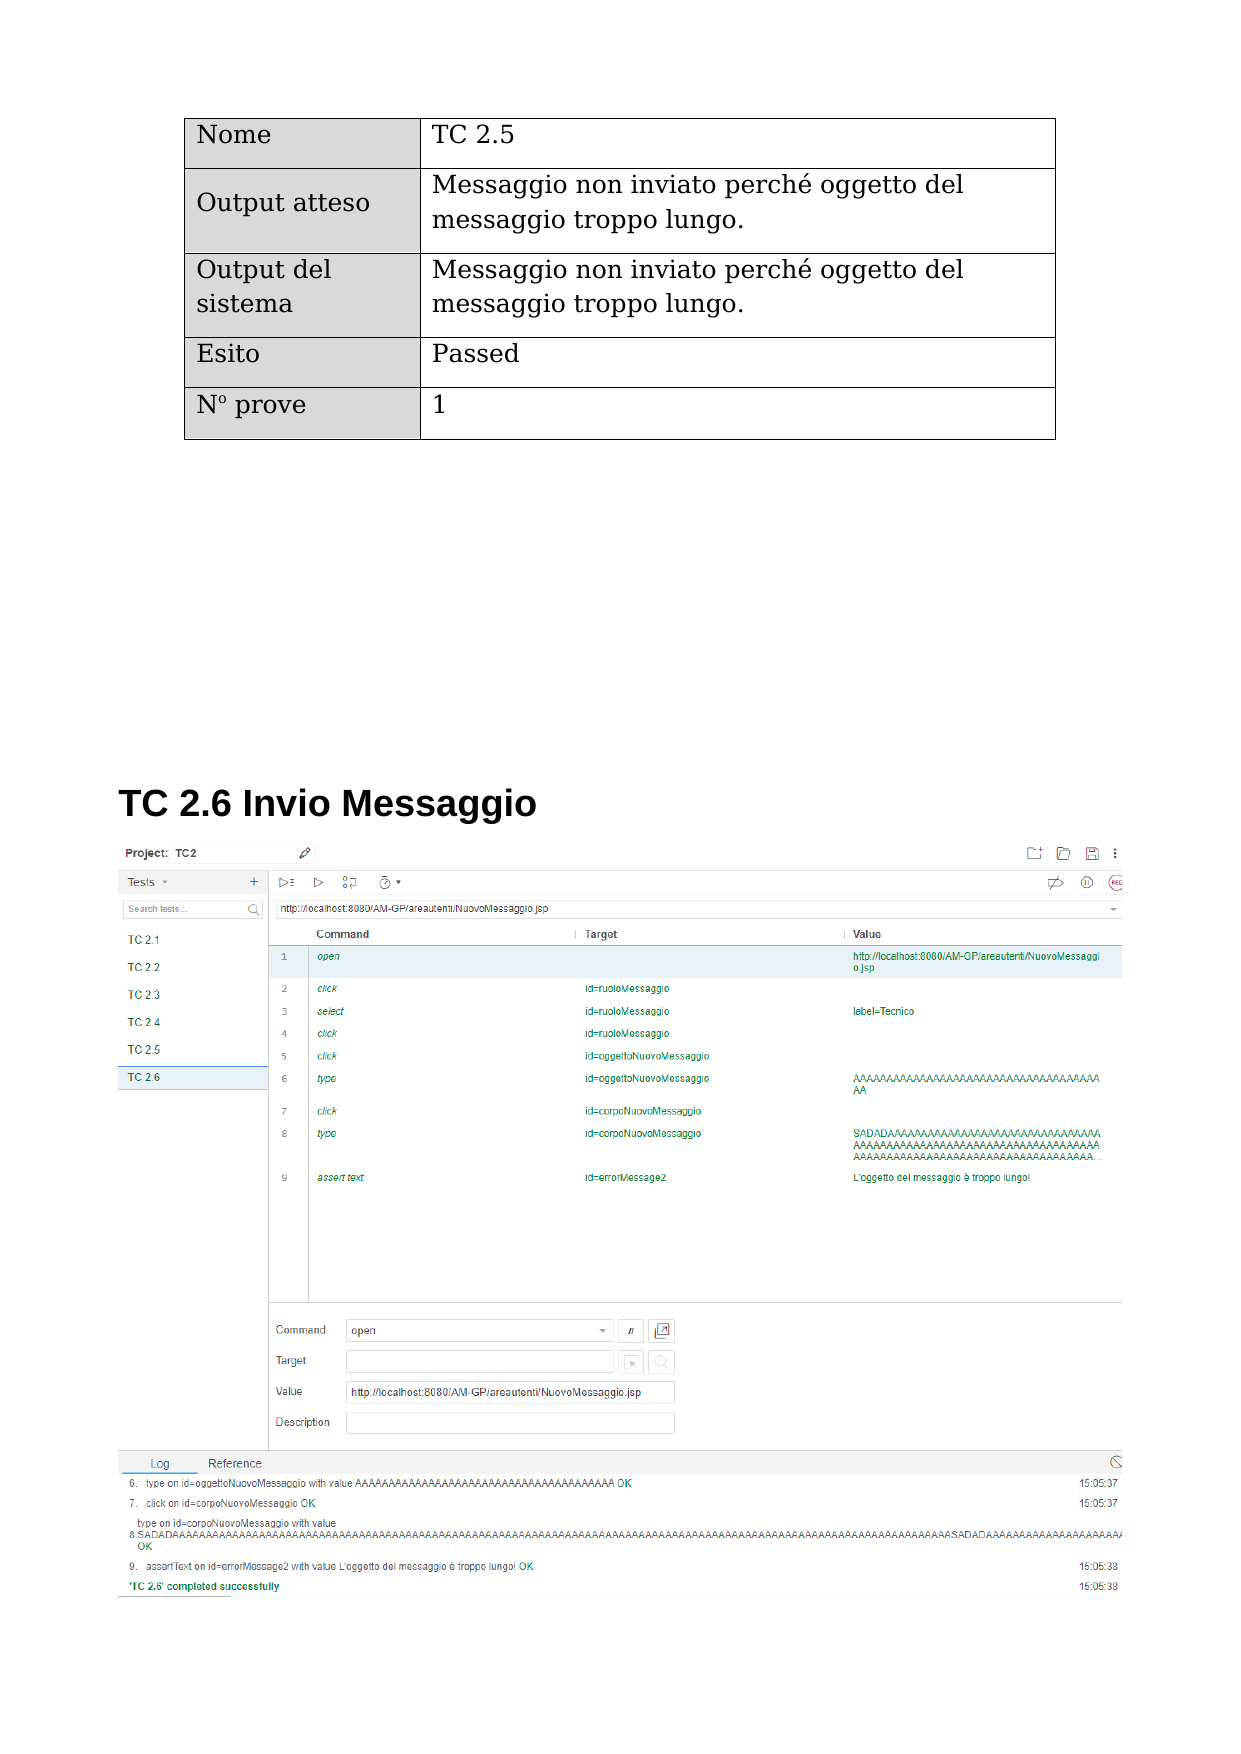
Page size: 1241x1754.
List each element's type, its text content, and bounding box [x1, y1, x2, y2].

subtitle TC 2.6 Invio Messaggio [118, 781, 1122, 824]
table_cell Messaggio non inviato perché oggetto del messaggio troppo lungo. [421, 169, 1055, 252]
table_cell Passed [421, 338, 1055, 387]
table_cell Output atteso [185, 169, 420, 252]
table_header TC 2.5 [421, 119, 1055, 168]
table_cell 1 [421, 388, 1055, 438]
table_cell Messaggio non inviato perché oggetto del messaggio troppo lungo. [421, 254, 1055, 337]
table_cell No prove [185, 388, 420, 438]
table_cell Output del sistema [185, 254, 420, 337]
table_header Nome [185, 119, 420, 168]
table_cell Esito [185, 338, 420, 387]
picture [118, 837, 1123, 1597]
